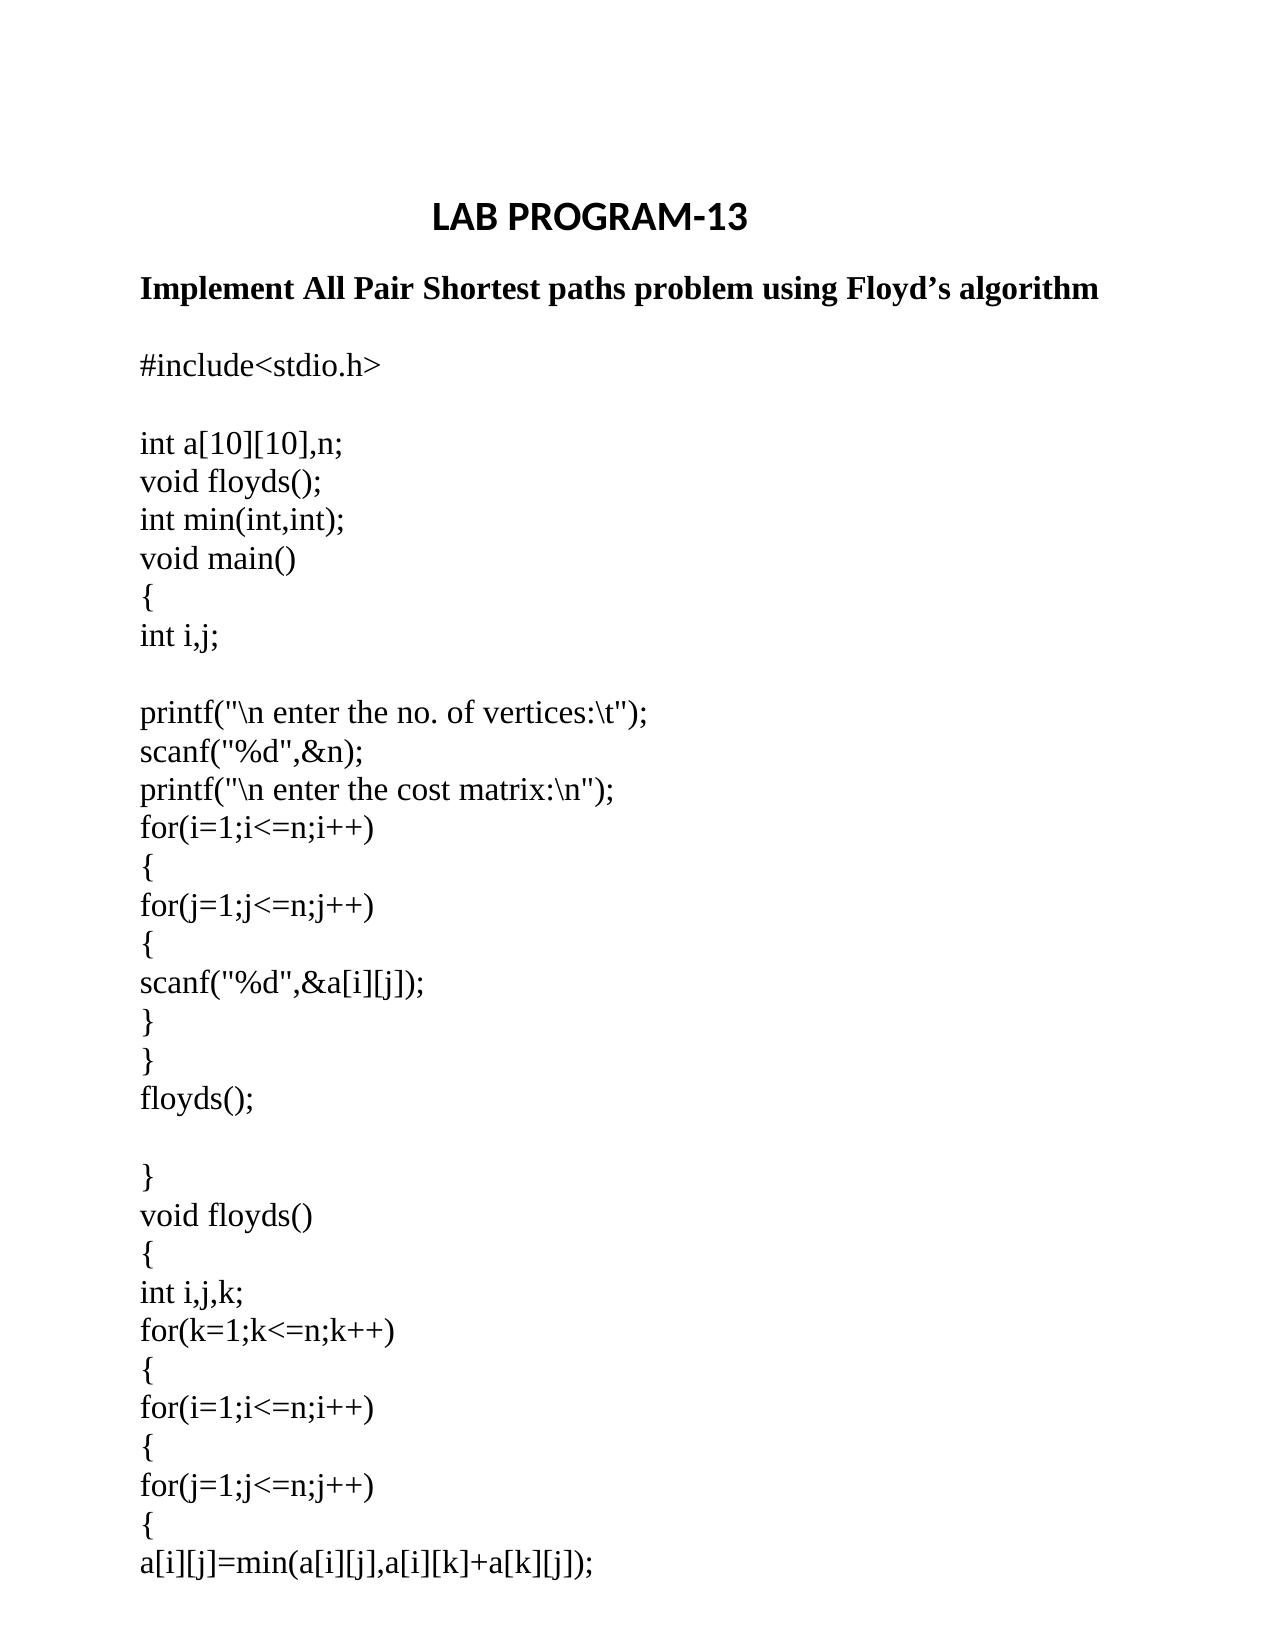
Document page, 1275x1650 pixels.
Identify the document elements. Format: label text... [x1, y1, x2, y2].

text { [139, 924, 1179, 962]
text { [139, 1234, 1179, 1272]
text for(j=1;j<=n;j++) [139, 1465, 1179, 1504]
text { [139, 576, 1179, 615]
text } [139, 1001, 1179, 1039]
text printf("\n enter the cost matrix:\n"); for(i=1;i<=n;i++) [139, 769, 633, 846]
text { [139, 846, 1179, 884]
text { [139, 1349, 1179, 1387]
text { [139, 1427, 1179, 1465]
text int i,j; [139, 615, 1179, 653]
text } [139, 1156, 1179, 1194]
text floyds(); [139, 1079, 1179, 1117]
text } [139, 1040, 1179, 1078]
text { [139, 1504, 1179, 1542]
text #include<stdio.h> [139, 345, 1179, 384]
subtitle Implement All Pair Shortest paths problem using Floyd’s algorithm [139, 268, 1179, 306]
text printf("\n enter the no. of vertices:\t"); scanf("%d",&n); [139, 693, 756, 769]
text void floyds() [139, 1195, 1179, 1233]
text for(j=1;j<=n;j++) [139, 885, 1179, 923]
text for(i=1;i<=n;i++) [139, 1388, 1179, 1426]
subtitle LAB PROGRAM-13 [432, 189, 1179, 240]
text int i,j,k; for(k=1;k<=n;k++) [139, 1272, 397, 1349]
text scanf("%d",&a[i][j]); [139, 962, 1179, 1001]
text a[i][j]=min(a[i][j],a[i][k]+a[k][j]); [139, 1543, 1179, 1581]
text int a[10][10],n; void floyds(); int min(int,int); void main() [139, 423, 346, 576]
